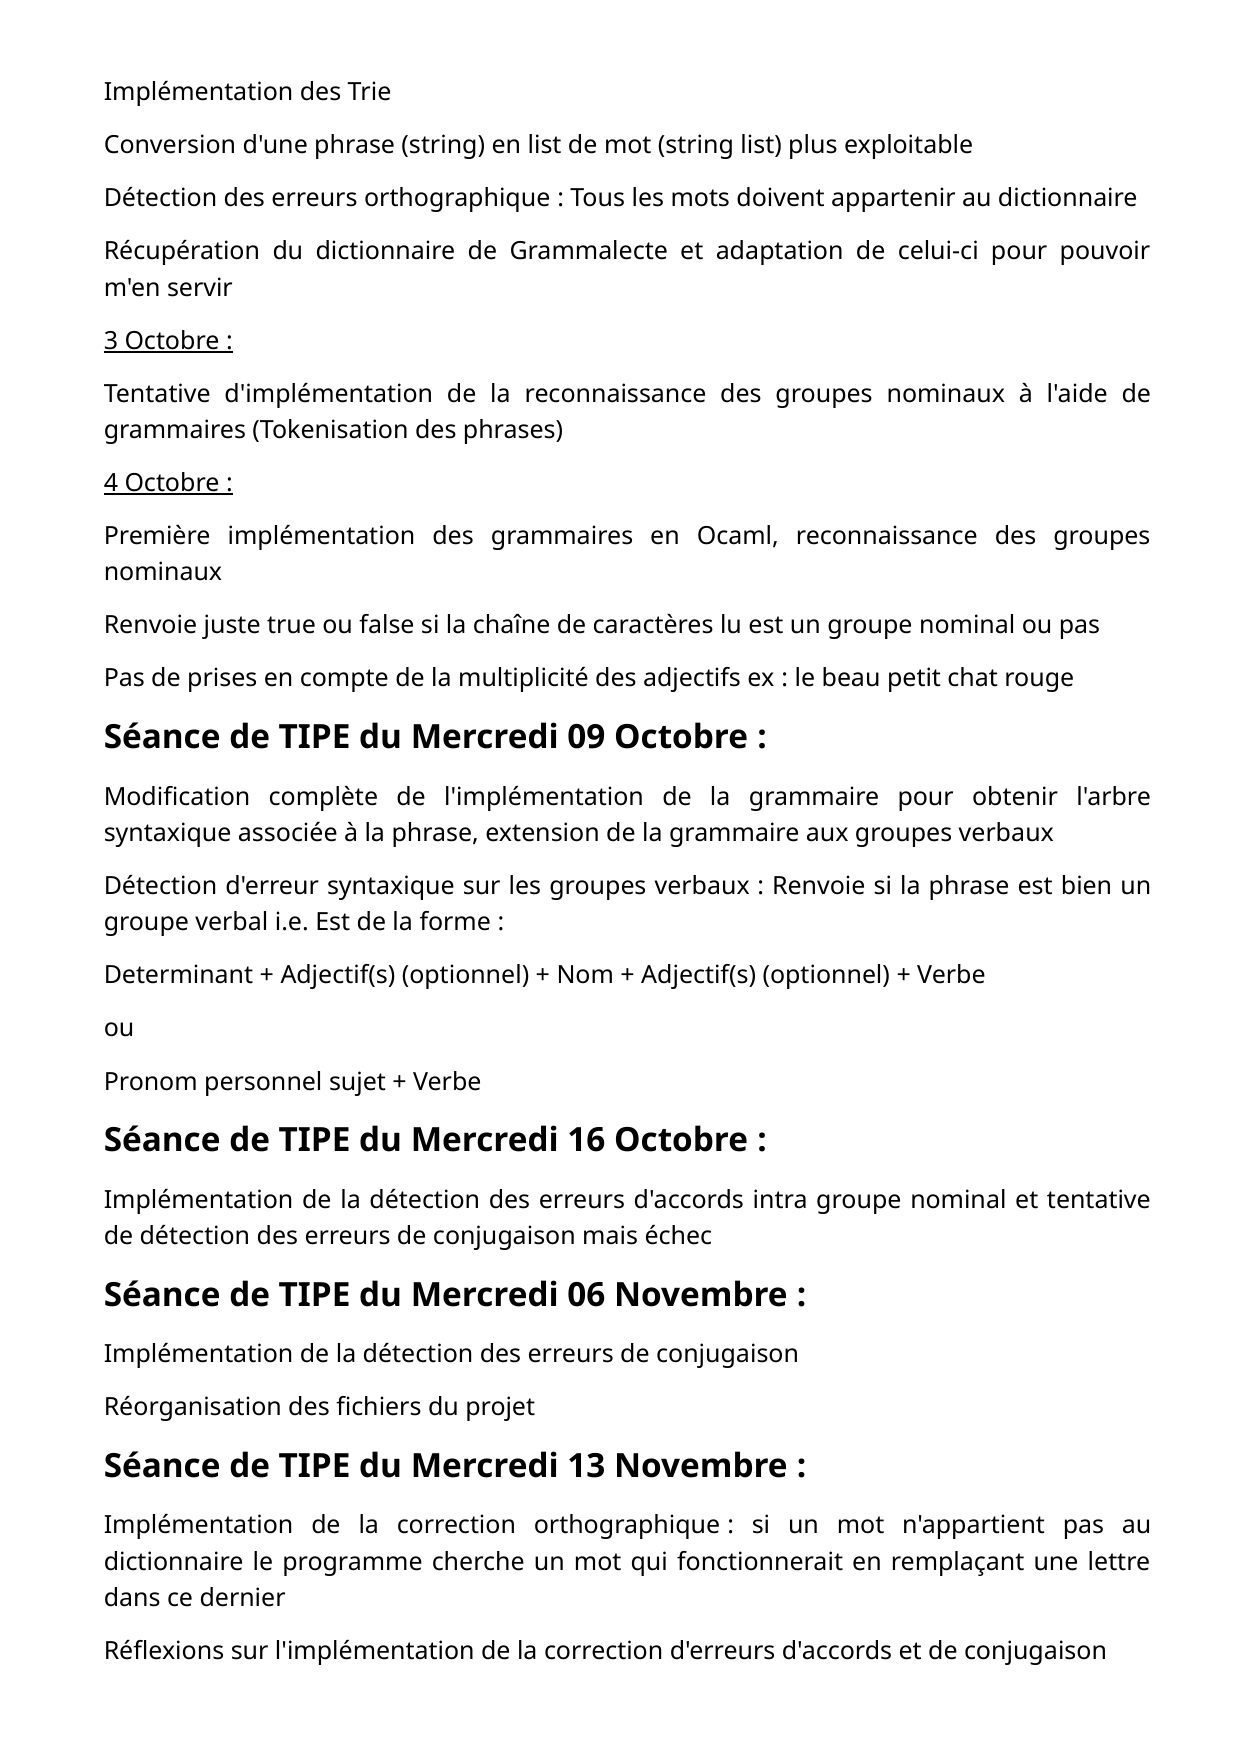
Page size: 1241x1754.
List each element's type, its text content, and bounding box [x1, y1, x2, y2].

text Séance de TIPE du Mercredi 13 Novembre : [103, 1442, 1152, 1487]
text Implémentation de la correction orthographique : si un mot n'appartient pas au dictionnaire le programme cherche un mot qui fonctionnerait en remplaçant une lettre dans ce dernier [103, 1507, 1152, 1614]
text Récupération du dictionnaire de Grammalecte et adaptation de celui-ci pour pouvoir m'en servir [103, 233, 1152, 303]
text Determinant + Adjectif(s) (optionnel) + Nom + Adjectif(s) (optionnel) + Verbe [103, 957, 1152, 991]
text Détection des erreurs orthographique : Tous les mots doivent appartenir au dictionnaire [103, 180, 1152, 214]
text Implémentation des Trie [103, 74, 1152, 108]
text 3 Octobre : [103, 322, 1152, 356]
text 4 Octobre : [103, 465, 1152, 499]
text Séance de TIPE du Mercredi 09 Octobre : [103, 713, 1152, 758]
text Première implémentation des grammaires en Ocaml, reconnaissance des groupes nominaux [103, 518, 1152, 588]
text ou [103, 1010, 1152, 1044]
text Réflexions sur l'implémentation de la correction d'erreurs d'accords et de conjugaison [103, 1633, 1152, 1667]
text Renvoie juste true ou false si la chaîne de caractères lu est un groupe nominal ou pas [103, 607, 1152, 641]
text Séance de TIPE du Mercredi 06 Novembre : [103, 1271, 1152, 1316]
text Pas de prises en compte de la multiplicité des adjectifs ex : le beau petit chat rouge [103, 660, 1152, 694]
text Réorganisation des fichiers du projet [103, 1389, 1152, 1423]
text Implémentation de la détection des erreurs d'accords intra groupe nominal et tentative de détection des erreurs de conjugaison mais échec [103, 1181, 1152, 1252]
text Séance de TIPE du Mercredi 16 Octobre : [103, 1116, 1152, 1162]
text Implémentation de la détection des erreurs de conjugaison [103, 1336, 1152, 1370]
text Modification complète de l'implémentation de la grammaire pour obtenir l'arbre syntaxique associée à la phrase, extension de la grammaire aux groupes verbaux [103, 778, 1152, 849]
text Détection d'erreur syntaxique sur les groupes verbaux : Renvoie si la phrase est bien un groupe verbal i.e. Est de la forme : [103, 868, 1152, 938]
text Tentative d'implémentation de la reconnaissance des groupes nominaux à l'aide de grammaires (Tokenisation des phrases) [103, 375, 1152, 446]
text Pronom personnel sujet + Verbe [103, 1063, 1152, 1097]
text Conversion d'une phrase (string) en list de mot (string list) plus exploitable [103, 127, 1152, 161]
